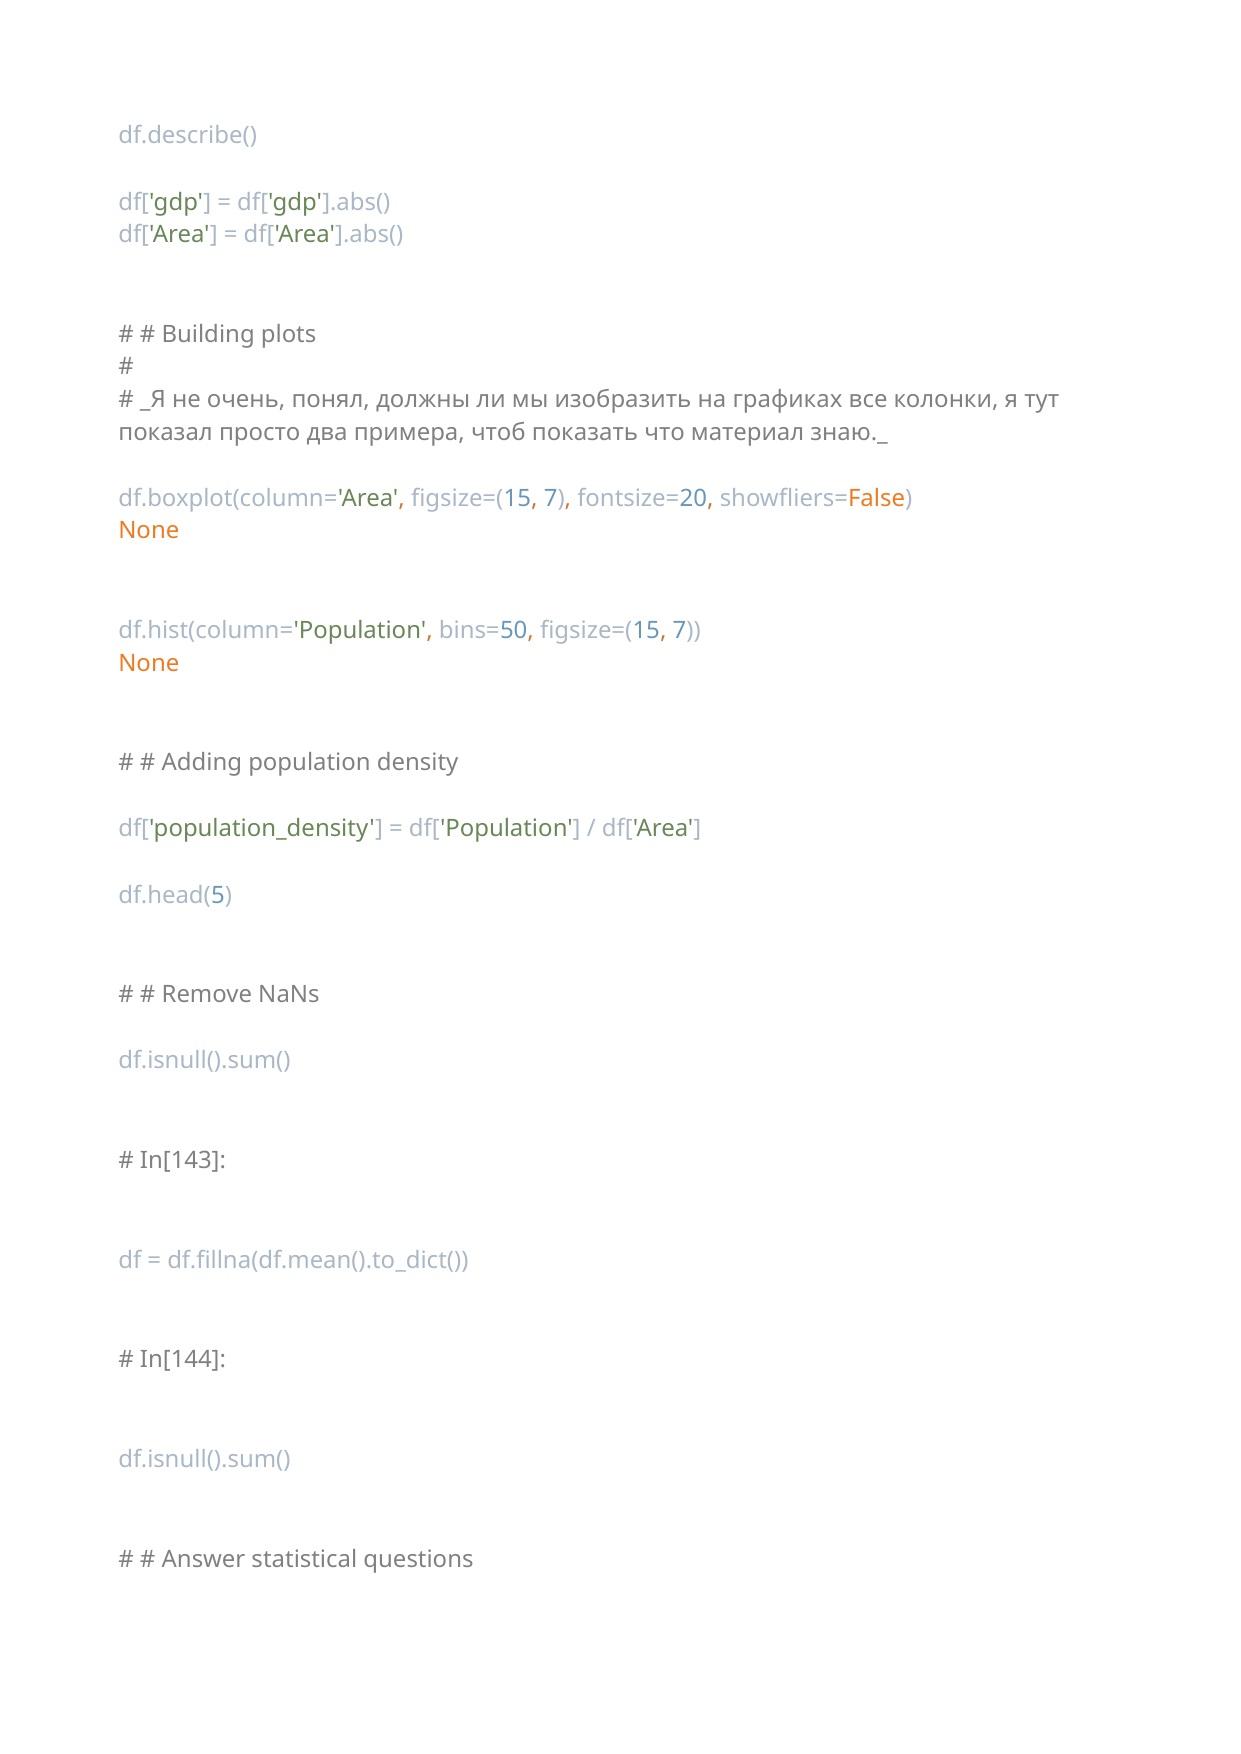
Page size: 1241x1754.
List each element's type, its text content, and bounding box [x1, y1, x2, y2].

text df.describe() df['gdp'] = df['gdp'].abs() df['Area'] = df['Area'].abs() # # Building plots # # _Я не очень, понял, должны ли мы изобразить на графиках все колонки, я тут показал просто два примера, чтоб показать что материал знаю._ df.boxplot(column='Area', figsize=(15, 7), fontsize=20, showfliers=False) None df.hist(column='Population', bins=50, figsize=(15, 7)) None # # Adding population density df['population_density'] = df['Population'] / df['Area'] df.head(5) # # Remove NaNs df.isnull().sum() # In[143]: df = df.fillna(df.mean().to_dict()) # In[144]: df.isnull().sum() # # Answer statistical questions [118, 118, 1122, 1608]
